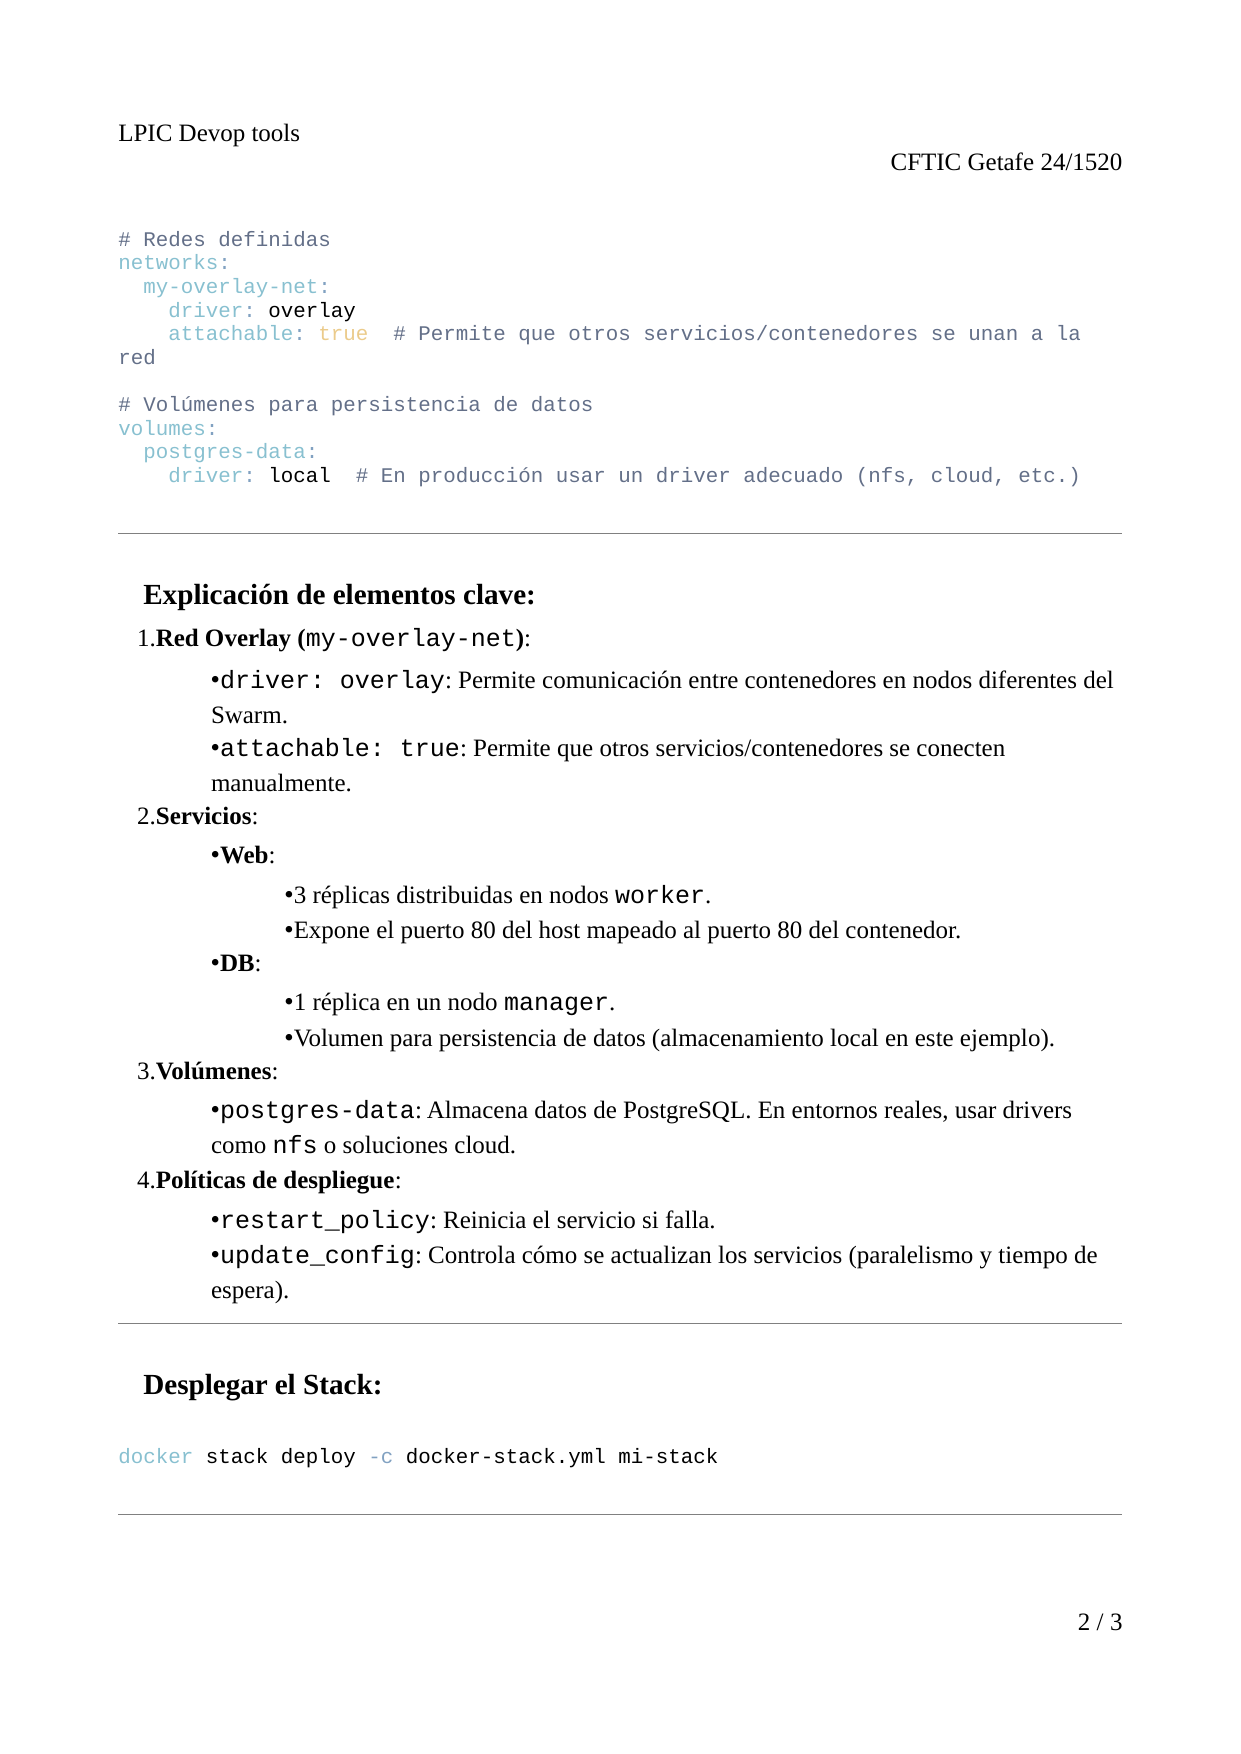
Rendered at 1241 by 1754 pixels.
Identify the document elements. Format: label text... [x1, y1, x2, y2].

list Expone el puerto 80 del host mapeado al puerto 80 del contenedor. [118, 915, 1122, 944]
subtitle Explicación de elementos clave: [143, 577, 1122, 611]
list 1 réplica en un nodo manager. [118, 987, 1122, 1018]
text driver: overlay [118, 300, 1122, 323]
list Volumen para persistencia de datos (almacenamiento local en este ejemplo). [118, 1023, 1122, 1052]
list restart_policy: Reinicia el servicio si falla. [118, 1205, 1122, 1236]
list Servicios: [118, 801, 1122, 830]
list driver: overlay: Permite comunicación entre contenedores en nodos diferentes del Swarm. [118, 665, 1122, 729]
list Políticas de despliegue: [118, 1166, 1122, 1194]
list Red Overlay (my-overlay-net): [118, 623, 1122, 654]
list update_config: Controla cómo se actualizan los servicios (paralelismo y tiempo de espera). [118, 1240, 1122, 1304]
list attachable: true: Permite que otros servicios/contenedores se conecten manualmente. [118, 733, 1122, 797]
text # Redes definidas [118, 229, 1122, 252]
text docker stack deploy -c docker-stack.yml mi-stack [118, 1446, 1122, 1470]
text my-overlay-net: [118, 276, 1122, 300]
text attachable: true # Permite que otros servicios/contenedores se unan a la red [118, 323, 1122, 371]
text volumes: [118, 418, 1122, 442]
text postgres-data: [118, 442, 1122, 465]
list postgres-data: Almacena datos de PostgreSQL. En entornos reales, usar drivers como nfs o soluciones cloud. [118, 1095, 1122, 1161]
list DB: [118, 948, 1122, 977]
subtitle Desplegar el Stack: [143, 1367, 1122, 1401]
list Web: [118, 840, 1122, 869]
text networks: [118, 252, 1122, 276]
text driver: local # En producción usar un driver adecuado (nfs, cloud, etc.) [118, 465, 1122, 489]
list Volúmenes: [118, 1056, 1122, 1084]
list 3 réplicas distribuidas en nodos worker. [118, 880, 1122, 911]
text # Volúmenes para persistencia de datos [118, 394, 1122, 418]
